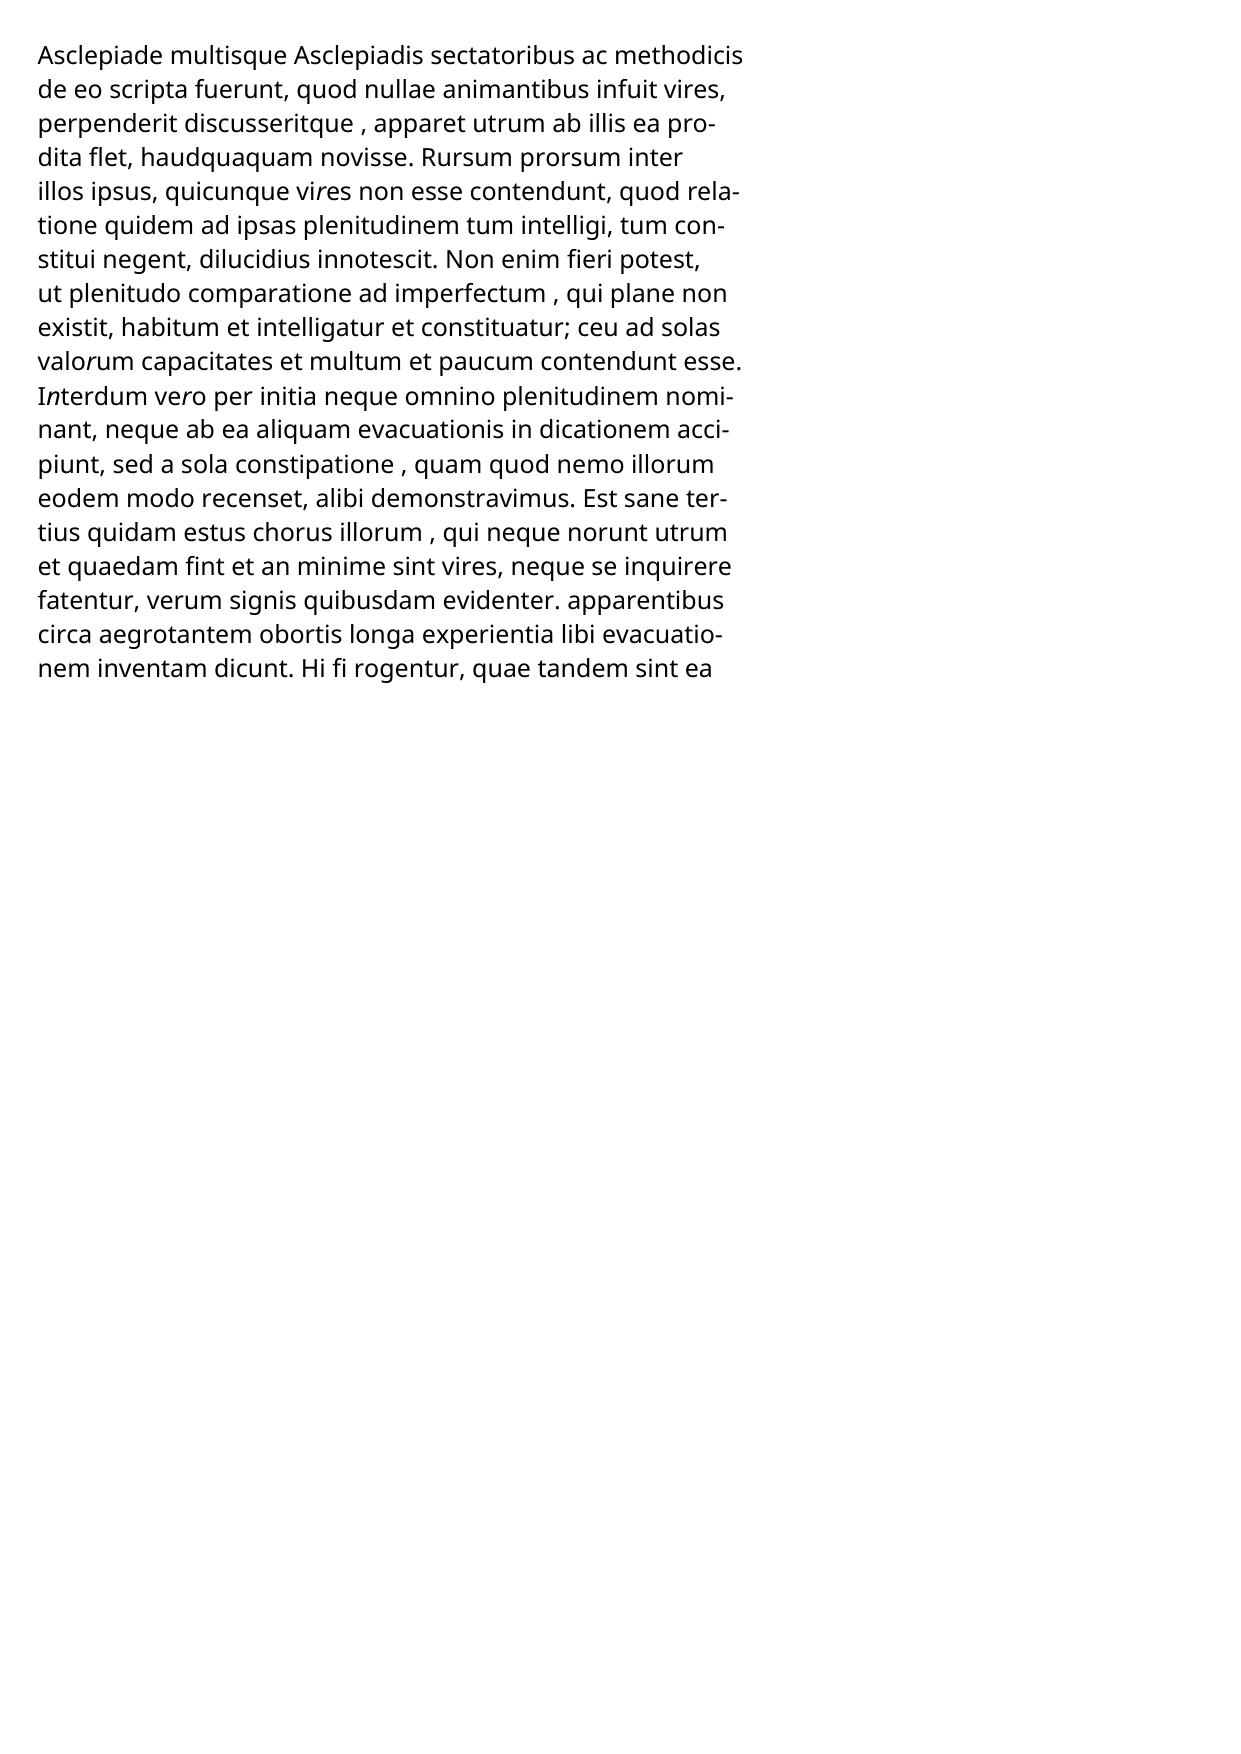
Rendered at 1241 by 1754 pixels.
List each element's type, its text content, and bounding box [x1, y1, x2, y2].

text Asclepiade multisque Asclepiadis sectatoribus ac methodicis de eo scripta fuerunt, quod nullae animantibus infuit vires, perpenderit discusseritque , apparet utrum ab illis ea pro- dita flet, haudquaquam novisse. Rursum prorsum inter illos ipsus, quicunque vires non esse contendunt, quod rela- tione quidem ad ipsas plenitudinem tum intelligi, tum con- stitui negent, dilucidius innotescit. Non enim fieri potest, ut plenitudo comparatione ad imperfectum , qui plane non existit, habitum et intelligatur et constituatur; ceu ad solas valorum capacitates et multum et paucum contendunt esse. Interdum vero per initia neque omnino plenitudinem nomi- nant, neque ab ea aliquam evacuationis in dicationem acci- piunt, sed a sola constipatione , quam quod nemo illorum eodem modo recenset, alibi demonstravimus. Est sane ter- tius quidam estus chorus illorum , qui neque norunt utrum et quaedam fint et an minime sint vires, neque se inquirere fatentur, verum signis quibusdam evidenter. apparentibus circa aegrotantem obortis longa experientia libi evacuatio- nem inventam dicunt. Hi fi rogentur, quae tandem sint ea [37, 37, 1203, 685]
